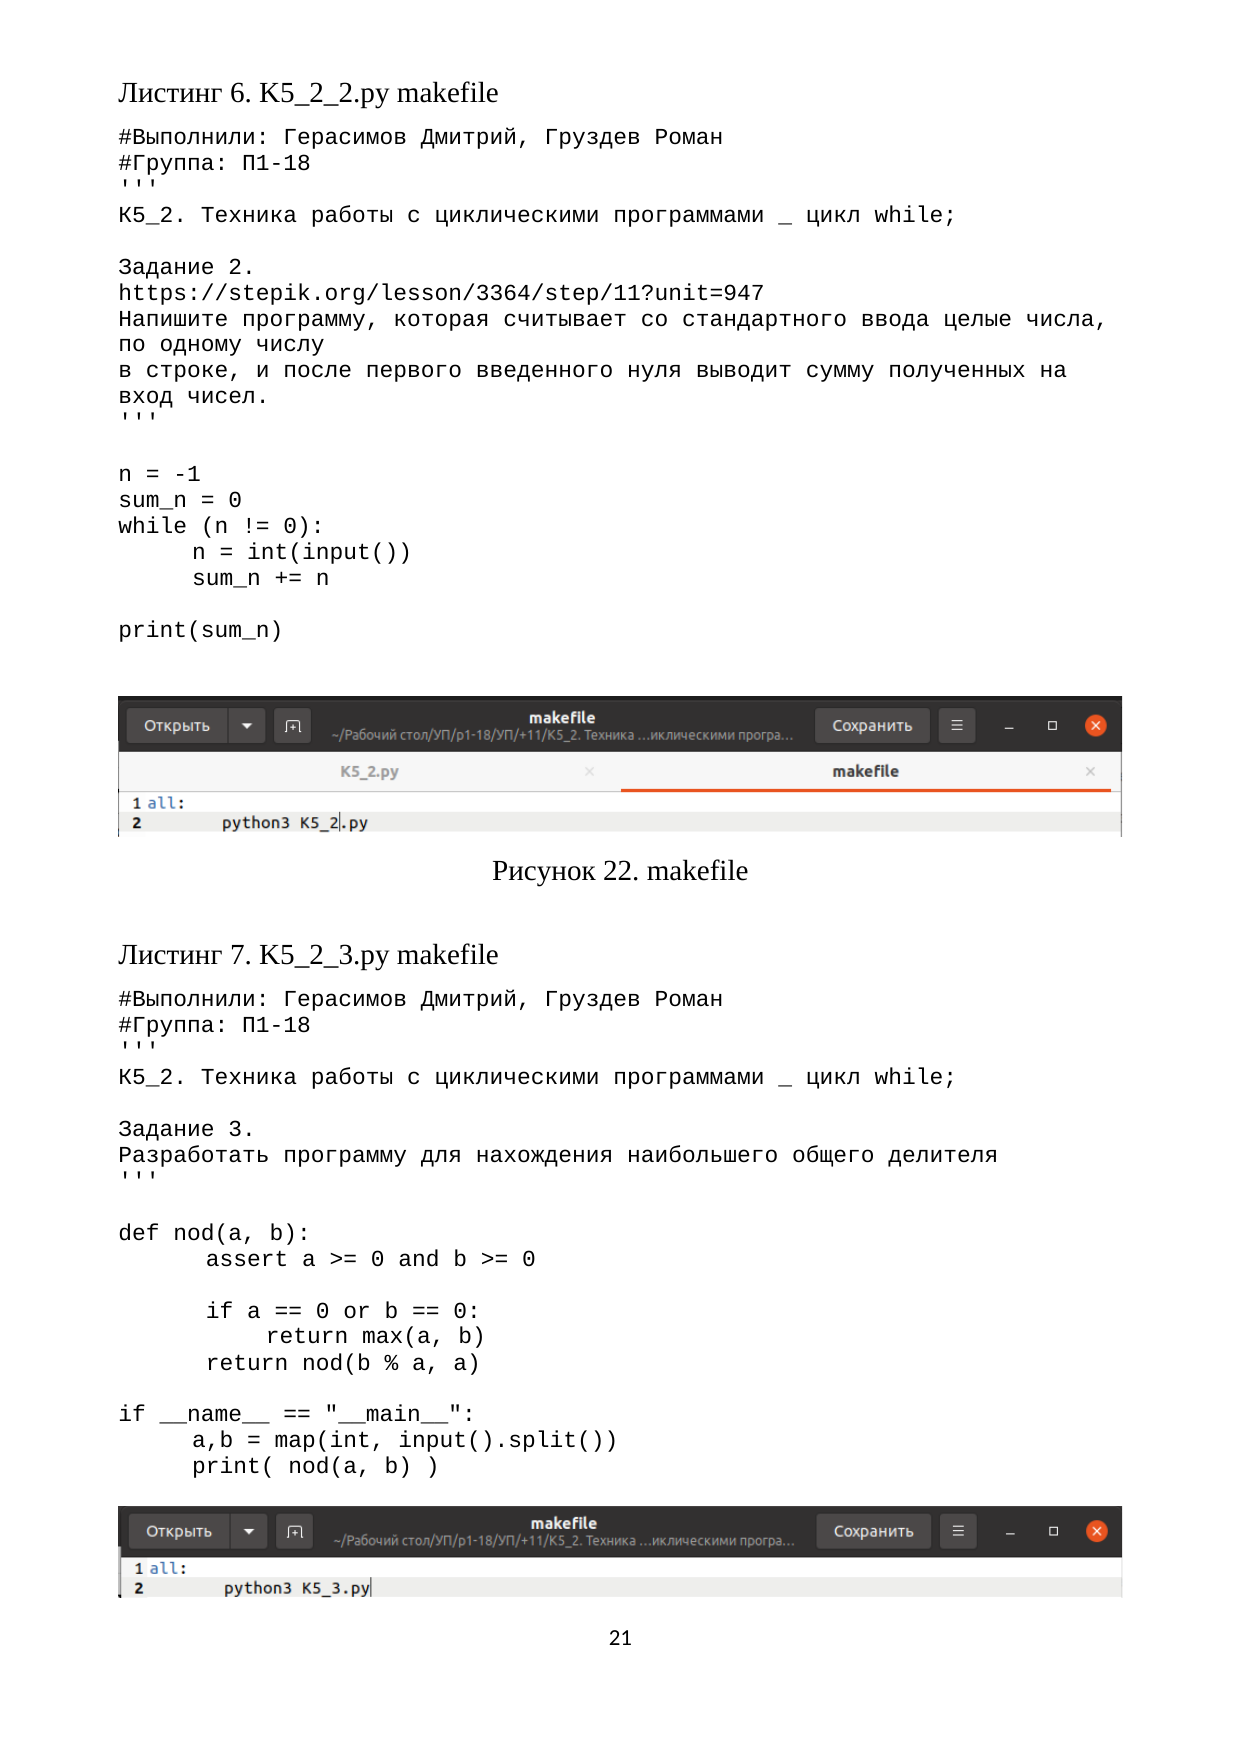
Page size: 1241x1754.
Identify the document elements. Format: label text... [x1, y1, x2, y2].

text n = int(input()) [118, 540, 1122, 566]
text return max(a, b) [118, 1325, 1122, 1351]
text ''' [118, 177, 1122, 203]
text ''' [118, 411, 1122, 437]
text #Выполнили: Герасимов Дмитрий, Груздев Роман [118, 988, 1122, 1014]
text n = -1 [118, 462, 1122, 488]
text #Группа: П1-18 [118, 151, 1122, 177]
text Задание 3. [118, 1117, 1122, 1143]
text Разработать программу для нахождения наибольшего общего делителя [118, 1143, 1122, 1169]
text [118, 670, 1122, 696]
picture [118, 696, 1123, 837]
text Рисунок 22. makefile [118, 837, 1122, 887]
text К5_2. Техника работы с циклическими программами _ цикл while; [118, 1066, 1122, 1091]
picture [118, 1506, 1123, 1598]
text def nod(a, b): [118, 1221, 1122, 1247]
text К5_2. Техника работы с циклическими программами _ цикл while; [118, 203, 1122, 229]
text Листинг 7. K5_2_3.py makefile [118, 937, 1122, 971]
text Задание 2. [118, 255, 1122, 281]
text в строке, и после первого введенного нуля выводит сумму полученных на вход чисел. [118, 359, 1122, 411]
text print( nod(a, b) ) [118, 1454, 1122, 1481]
text while (n != 0): [118, 514, 1122, 540]
text print(sum_n) [118, 618, 1122, 644]
text sum_n += n [118, 566, 1122, 592]
text assert a >= 0 and b >= 0 [118, 1247, 1122, 1273]
text #Группа: П1-18 [118, 1014, 1122, 1039]
text ''' [118, 1039, 1122, 1066]
text ''' [118, 1169, 1122, 1195]
text if __name__ == "__main__": [118, 1403, 1122, 1429]
text #Выполнили: Герасимов Дмитрий, Груздев Роман [118, 125, 1122, 151]
text sum_n = 0 [118, 488, 1122, 514]
text Листинг 6. K5_2_2.py makefile [118, 75, 1122, 108]
text if a == 0 or b == 0: [118, 1299, 1122, 1325]
text return nod(b % a, a) [118, 1351, 1122, 1377]
text a,b = map(int, input().split()) [118, 1429, 1122, 1454]
text https://stepik.org/lesson/3364/step/11?unit=947 [118, 281, 1122, 307]
text Напишите программу, которая считывает со стандартного ввода целые числа, по одному числу [118, 307, 1122, 359]
